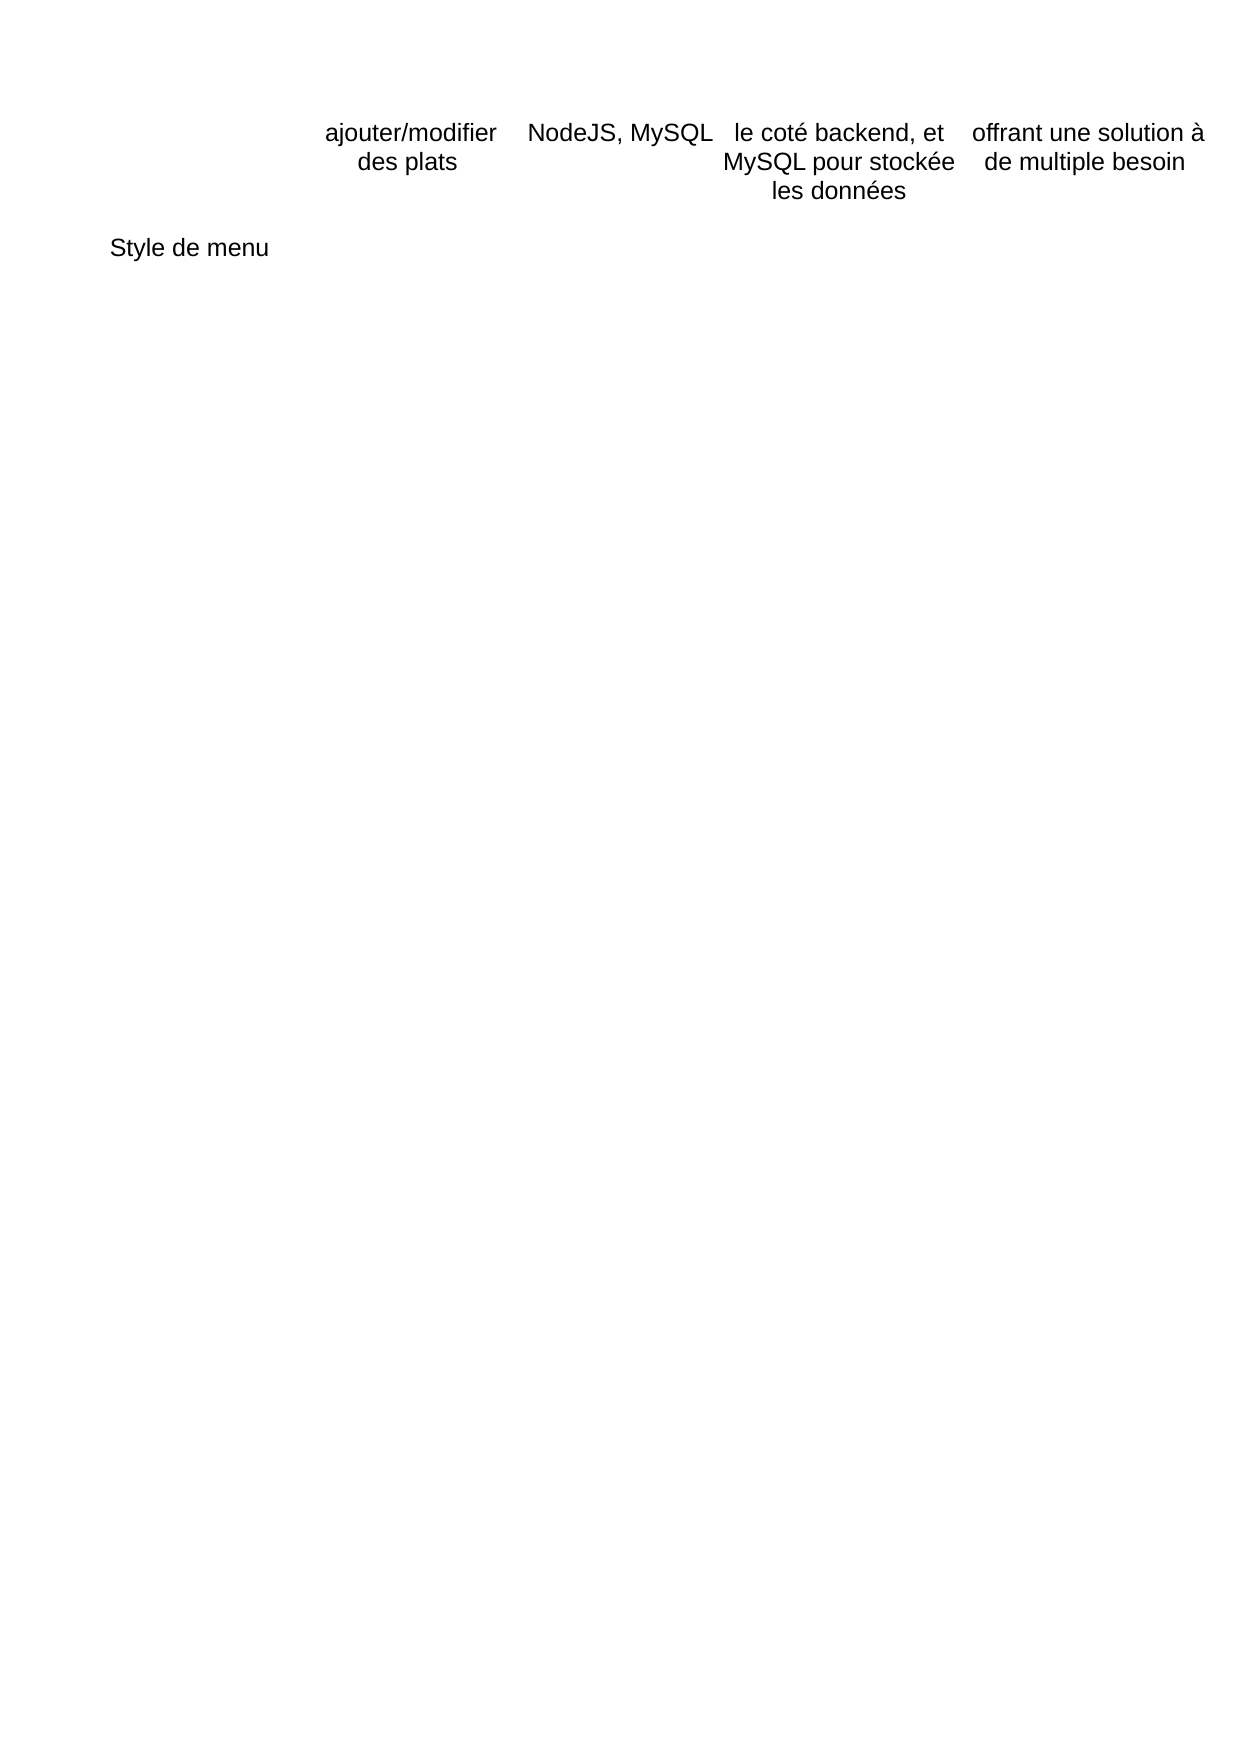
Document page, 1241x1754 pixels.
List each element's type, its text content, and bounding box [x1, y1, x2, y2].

table_cell [520, 348, 720, 377]
table_cell [302, 406, 520, 434]
table_cell [720, 434, 958, 463]
table_cell [958, 319, 1219, 348]
table_cell [958, 233, 1219, 262]
table_cell [520, 233, 720, 262]
table_cell [302, 377, 520, 406]
table_cell [520, 262, 720, 291]
table_cell [720, 262, 958, 291]
table_cell [720, 406, 958, 434]
table_cell [958, 492, 1219, 521]
table_cell [958, 262, 1219, 291]
table_cell [84, 549, 302, 578]
table_cell [520, 377, 720, 406]
table_cell [720, 291, 958, 319]
table_cell [84, 118, 302, 233]
table_cell [302, 262, 520, 291]
table_cell [84, 492, 302, 521]
table_cell [302, 291, 520, 319]
table_cell ajouter/modifier des plats [302, 118, 520, 233]
table_cell [520, 319, 720, 348]
table_cell [720, 319, 958, 348]
table_cell [720, 492, 958, 521]
table_cell [84, 406, 302, 434]
table_cell [720, 521, 958, 549]
table_cell [958, 291, 1219, 319]
table_cell [84, 463, 302, 492]
table_cell le coté backend, et MySQL pour stockée les données [720, 118, 958, 233]
table_cell [958, 377, 1219, 406]
table_cell [302, 549, 520, 578]
table_cell [958, 406, 1219, 434]
table_cell [720, 463, 958, 492]
table_cell [520, 291, 720, 319]
table_cell [958, 463, 1219, 492]
table_cell [520, 463, 720, 492]
table_cell [84, 291, 302, 319]
table_cell [520, 492, 720, 521]
table_cell [720, 233, 958, 262]
table_cell [84, 348, 302, 377]
table_cell [720, 377, 958, 406]
table_cell [84, 521, 302, 549]
table_cell [720, 348, 958, 377]
table_cell [302, 348, 520, 377]
table_cell [958, 549, 1219, 578]
table_cell [520, 434, 720, 463]
table_cell [958, 434, 1219, 463]
table_cell [84, 319, 302, 348]
table_cell offrant une solution à de multiple besoin [958, 118, 1219, 233]
table_cell Style de menu [84, 233, 302, 262]
table_cell [302, 492, 520, 521]
table_cell [84, 262, 302, 291]
table_cell [302, 434, 520, 463]
table_cell [302, 319, 520, 348]
table_cell [520, 406, 720, 434]
table_cell [84, 377, 302, 406]
table_cell [302, 463, 520, 492]
table_cell NodeJS, MySQL [520, 118, 720, 233]
table_cell [520, 521, 720, 549]
table_cell [958, 348, 1219, 377]
table_cell [520, 549, 720, 578]
table_cell [958, 521, 1219, 549]
table_cell [84, 434, 302, 463]
table_cell [720, 549, 958, 578]
table_cell [302, 233, 520, 262]
table_cell [302, 521, 520, 549]
